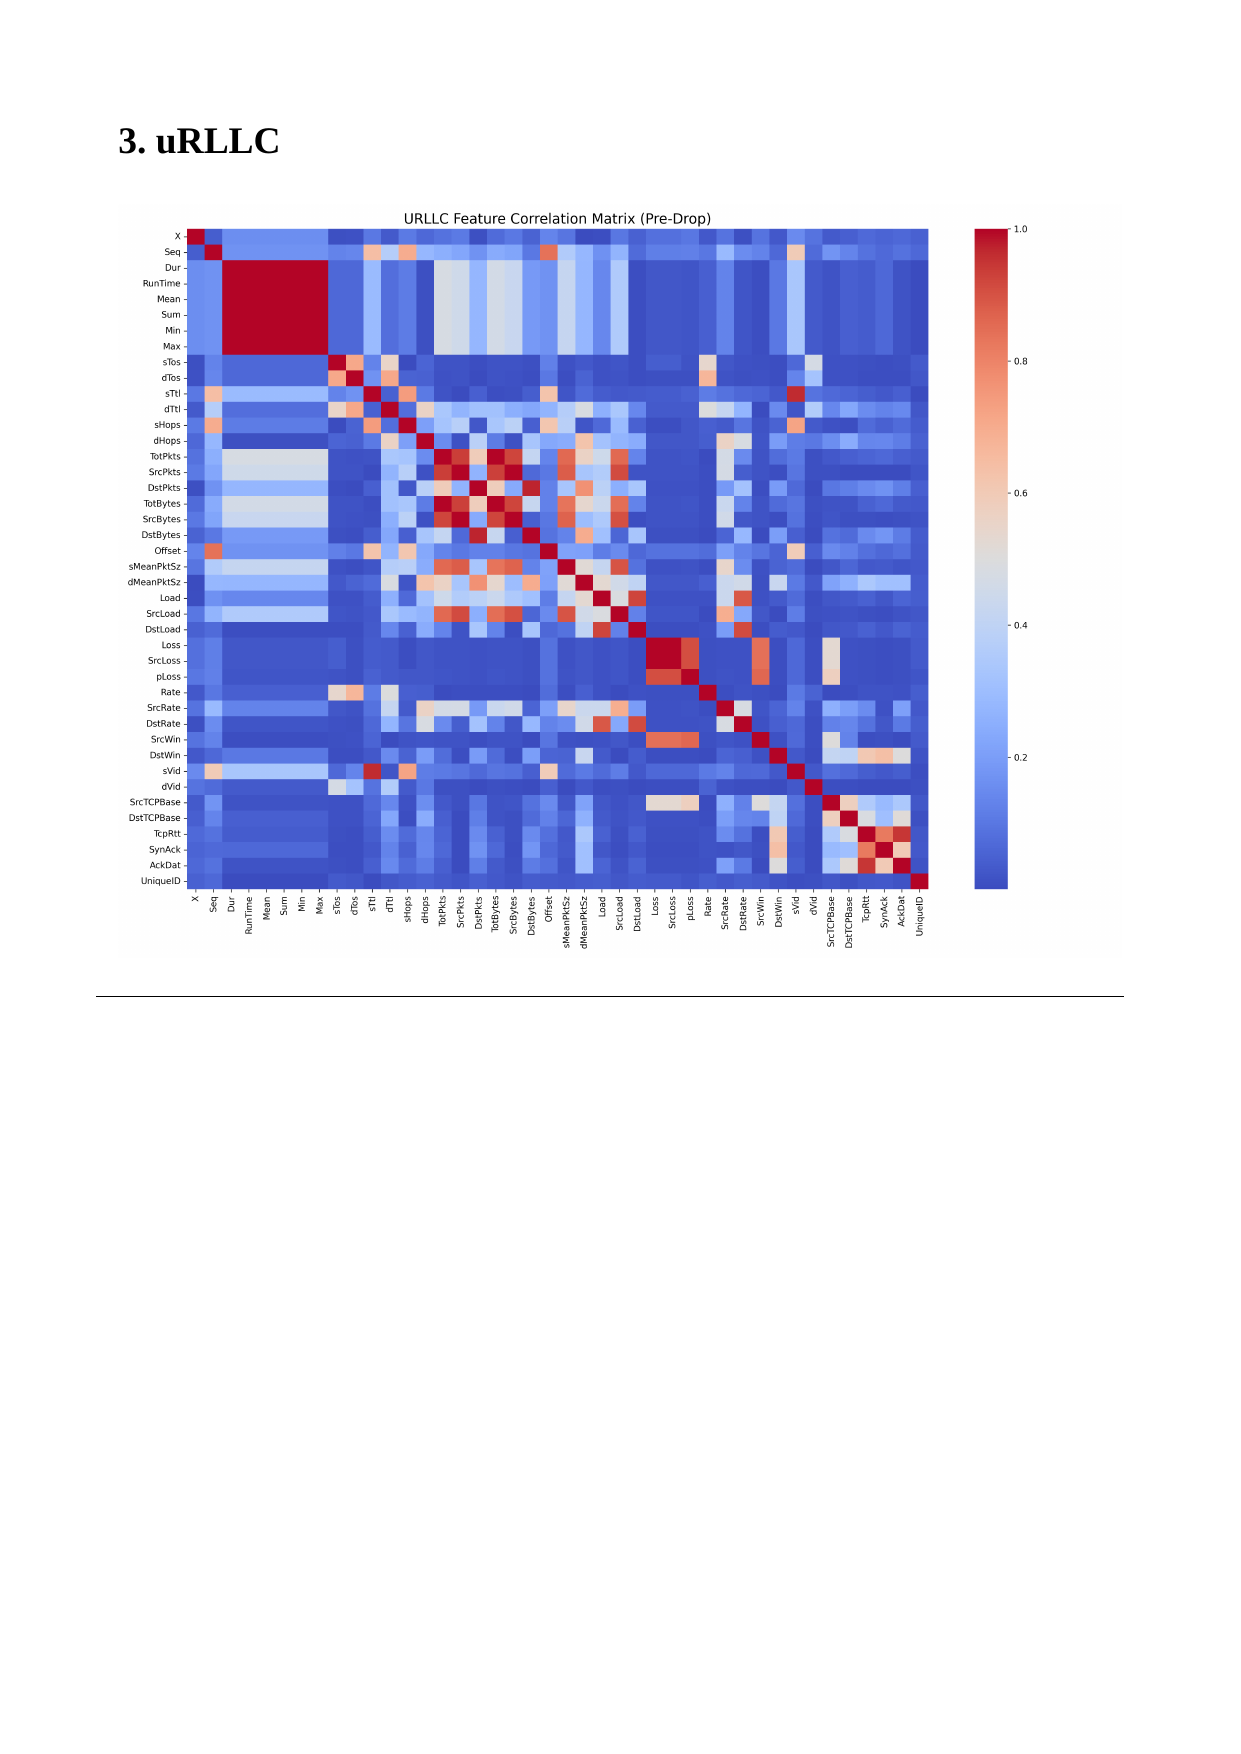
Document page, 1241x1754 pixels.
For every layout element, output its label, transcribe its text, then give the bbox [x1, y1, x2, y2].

picture [118, 204, 1123, 958]
text 3. uRLLC [118, 118, 1122, 161]
